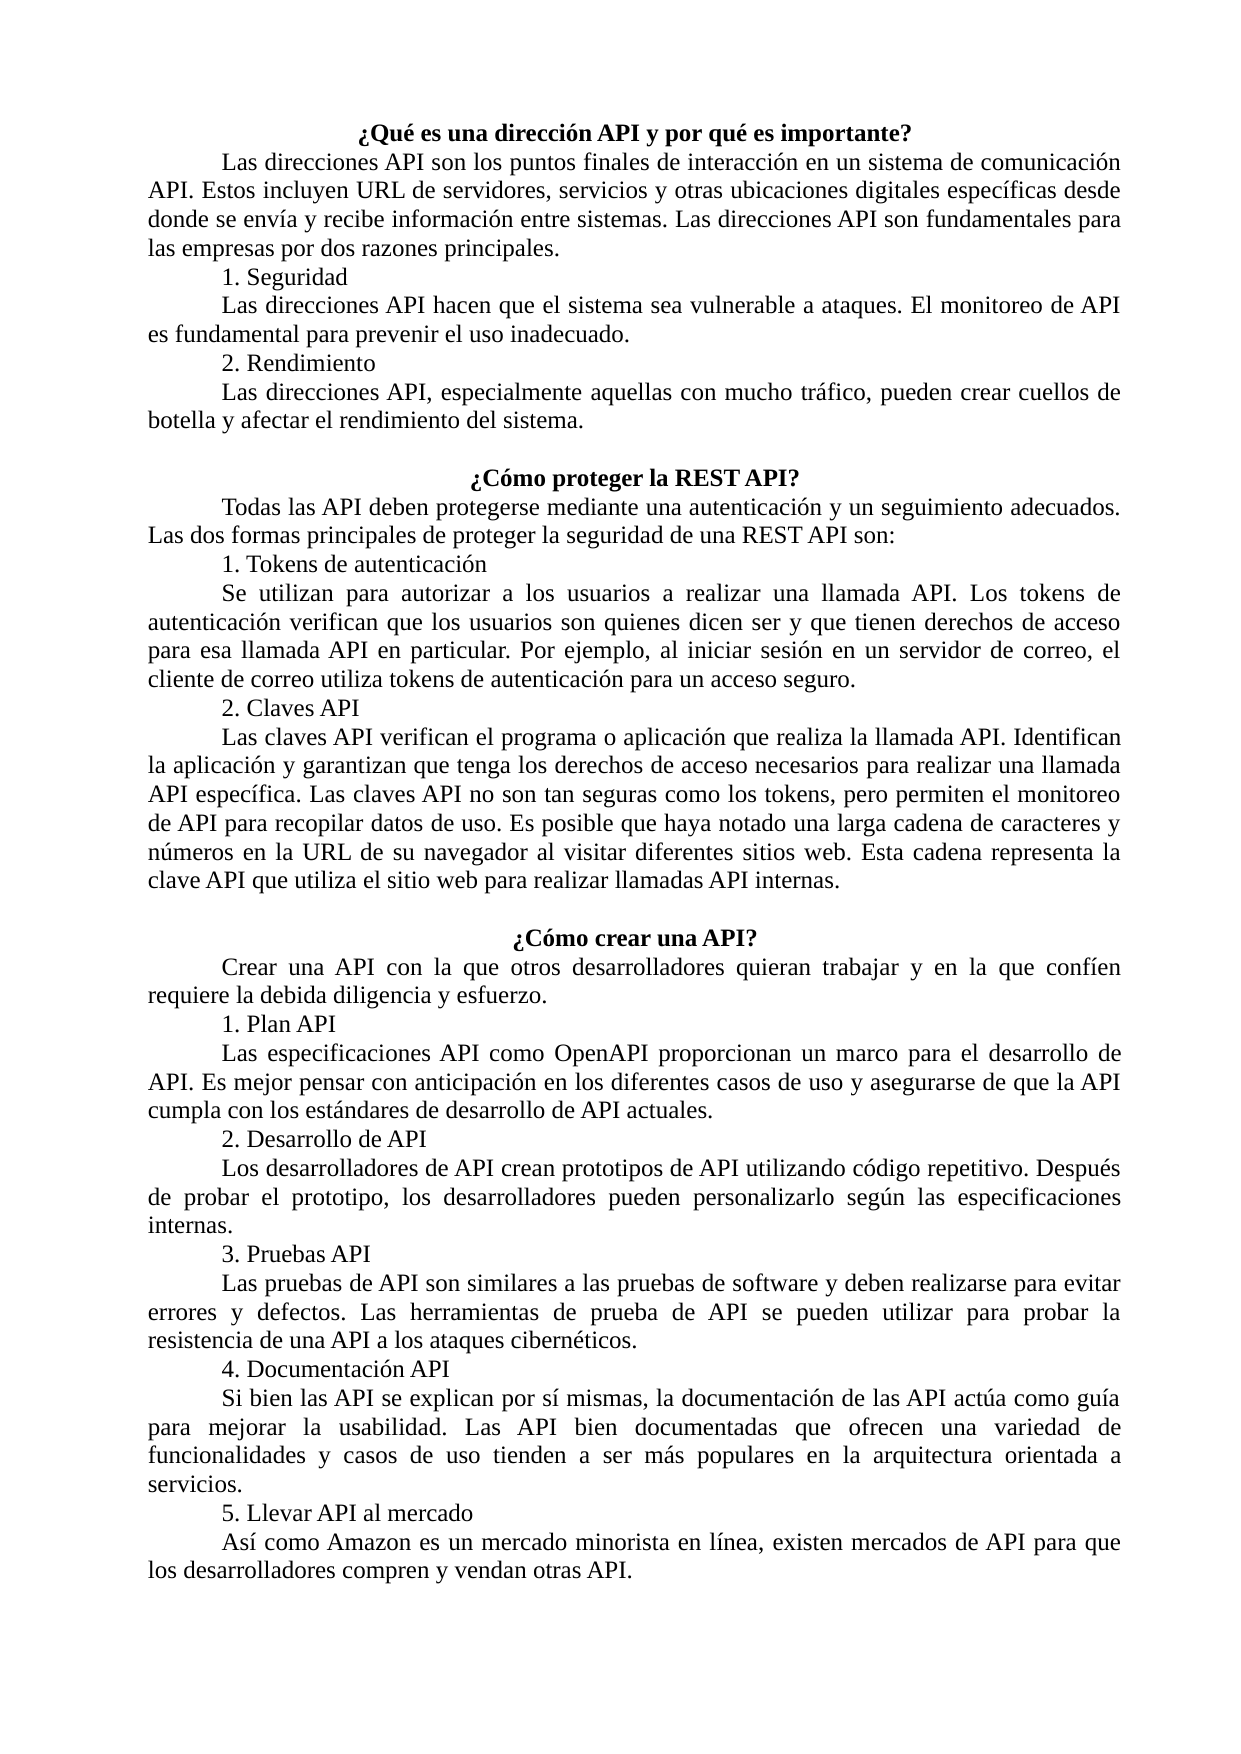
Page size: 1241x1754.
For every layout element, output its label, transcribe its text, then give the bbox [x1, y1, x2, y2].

text 2. Desarrollo de API [148, 1124, 1122, 1153]
text Las claves API verifican el programa o aplicación que realiza la llamada API. Identifican la aplicación y garantizan que tenga los derechos de acceso necesarios para realizar una llamada API específica. Las claves API no son tan seguras como los tokens, pero permiten el monitoreo de API para recopilar datos de uso. Es posible que haya notado una larga cadena de caracteres y números en la URL de su navegador al visitar diferentes sitios web. Esta cadena representa la clave API que utiliza el sitio web para realizar llamadas API internas. [148, 722, 1122, 894]
text Crear una API con la que otros desarrolladores quieran trabajar y en la que confíen requiere la debida diligencia y esfuerzo. [148, 952, 1122, 1009]
text Las pruebas de API son similares a las pruebas de software y deben realizarse para evitar errores y defectos. Las herramientas de prueba de API se pueden utilizar para probar la resistencia de una API a los ataques cibernéticos. [148, 1268, 1122, 1354]
text 1. Tokens de autenticación [148, 549, 1122, 578]
text Las direcciones API son los puntos finales de interacción en un sistema de comunicación API. Estos incluyen URL de servidores, servicios y otras ubicaciones digitales específicas desde donde se envía y recibe información entre sistemas. Las direcciones API son fundamentales para las empresas por dos razones principales. [148, 147, 1122, 262]
text 2. Rendimiento [148, 348, 1122, 377]
text Todas las API deben protegerse mediante una autenticación y un seguimiento adecuados. Las dos formas principales de proteger la seguridad de una REST API son: [148, 492, 1122, 549]
text 1. Plan API [148, 1009, 1122, 1038]
text ¿Cómo proteger la REST API? [148, 463, 1122, 492]
text ¿Qué es una dirección API y por qué es importante? [148, 118, 1122, 147]
text 4. Documentación API [148, 1354, 1122, 1383]
text Si bien las API se explican por sí mismas, la documentación de las API actúa como guía para mejorar la usabilidad. Las API bien documentadas que ofrecen una variedad de funcionalidades y casos de uso tienden a ser más populares en la arquitectura orientada a servicios. 5. Llevar API al mercado [148, 1383, 1122, 1527]
text Las direcciones API hacen que el sistema sea vulnerable a ataques. El monitoreo de API es fundamental para prevenir el uso inadecuado. [148, 291, 1122, 348]
text Las especificaciones API como OpenAPI proporcionan un marco para el desarrollo de API. Es mejor pensar con anticipación en los diferentes casos de uso y asegurarse de que la API cumpla con los estándares de desarrollo de API actuales. [148, 1038, 1122, 1124]
text 1. Seguridad [148, 262, 1122, 291]
text Las direcciones API, especialmente aquellas con mucho tráfico, pueden crear cuellos de botella y afectar el rendimiento del sistema. [148, 377, 1122, 434]
text Se utilizan para autorizar a los usuarios a realizar una llamada API. Los tokens de autenticación verifican que los usuarios son quienes dicen ser y que tienen derechos de acceso para esa llamada API en particular. Por ejemplo, al iniciar sesión en un servidor de correo, el cliente de correo utiliza tokens de autenticación para un acceso seguro. [148, 578, 1122, 693]
text ¿Cómo crear una API? [148, 894, 1122, 952]
text 2. Claves API [148, 693, 1122, 722]
text Los desarrolladores de API crean prototipos de API utilizando código repetitivo. Después de probar el prototipo, los desarrolladores pueden personalizarlo según las especificaciones internas. 3. Pruebas API [148, 1153, 1122, 1268]
text Así como Amazon es un mercado minorista en línea, existen mercados de API para que los desarrolladores compren y vendan otras API. [148, 1527, 1122, 1584]
